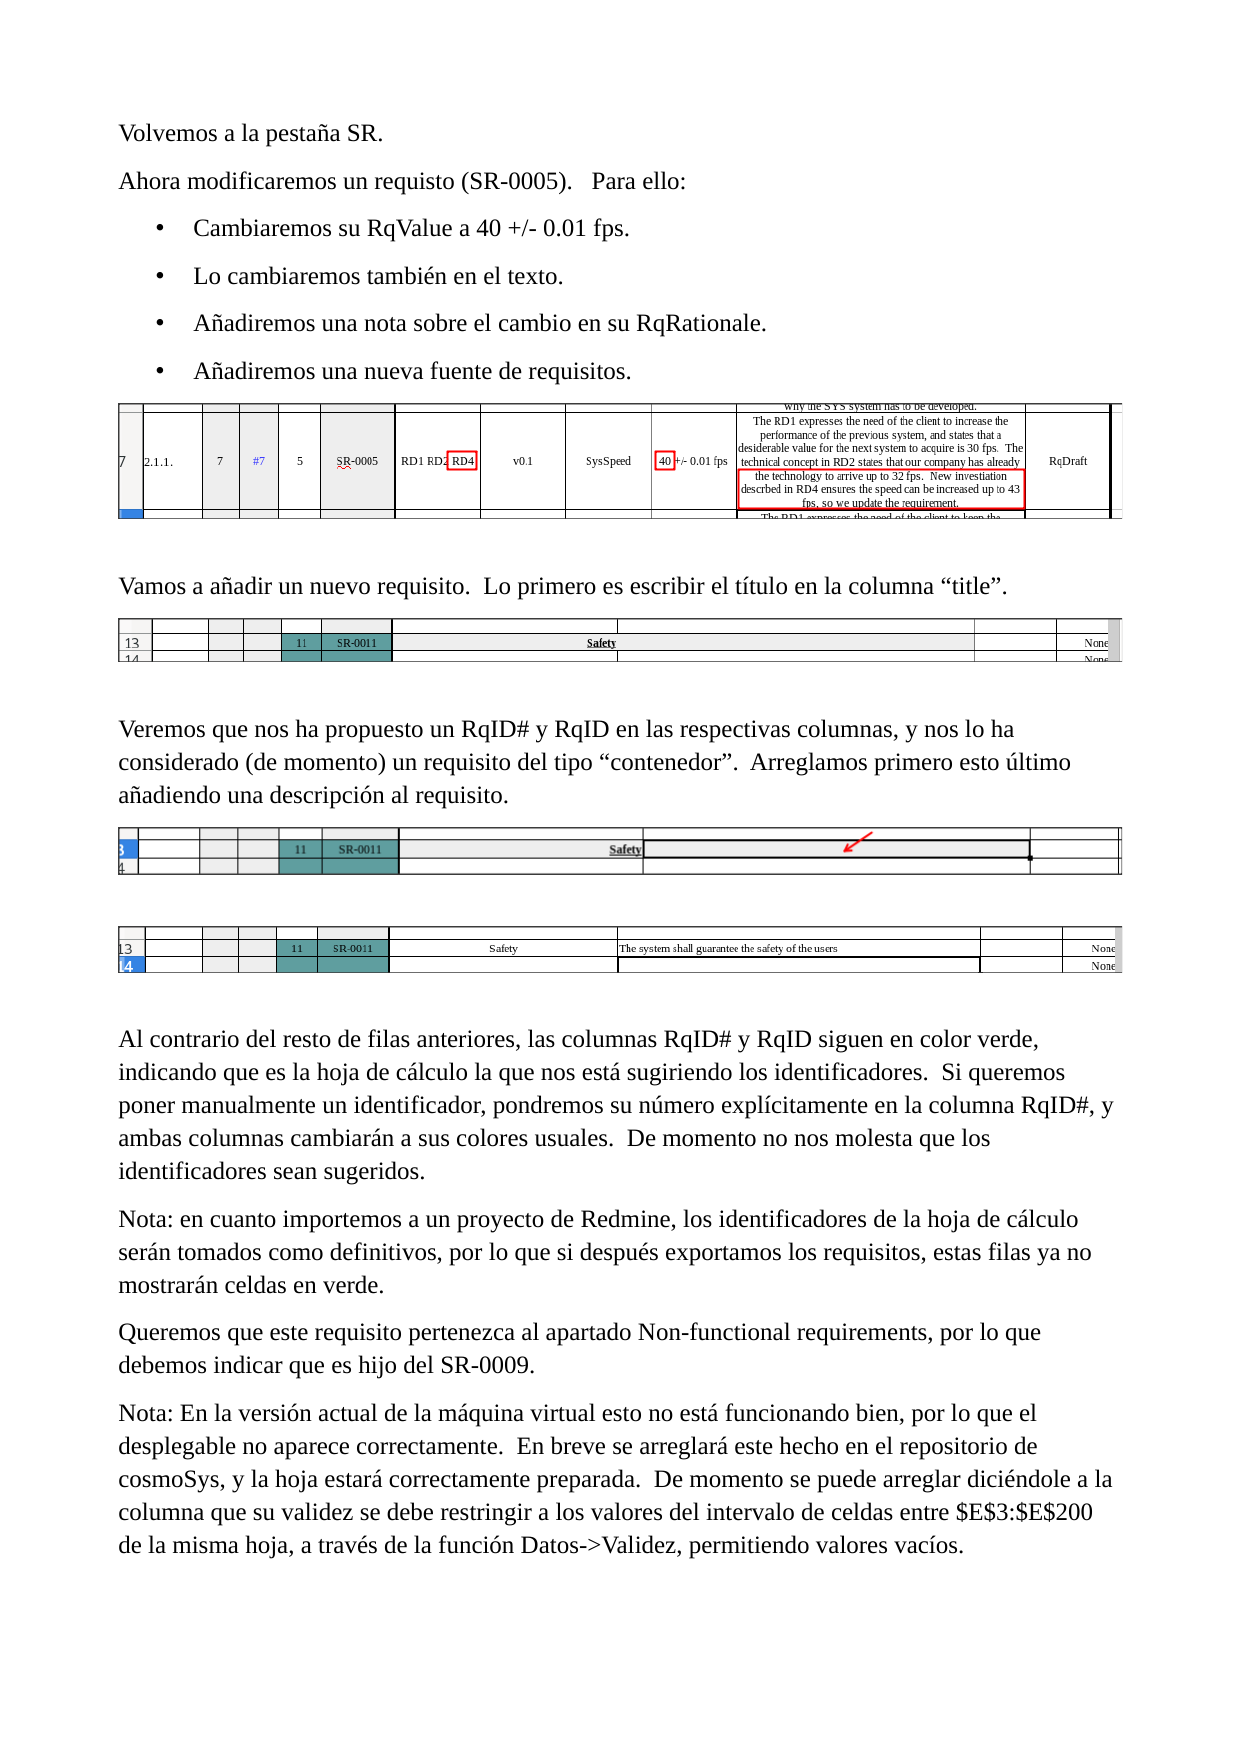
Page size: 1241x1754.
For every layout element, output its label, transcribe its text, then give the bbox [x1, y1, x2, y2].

picture [118, 926, 1123, 973]
text Veremos que nos ha propuesto un RqID# y RqID en las respectivas columnas, y nos lo ha considerado (de momento) un requisito del tipo “contenedor”. Arreglamos primero esto último añadiendo una descripción al requisito. [118, 714, 1122, 808]
picture [118, 618, 1123, 662]
picture [118, 403, 1123, 519]
list Añadiremos una nota sobre el cambio en su RqRationale. [156, 308, 1122, 337]
text Al contrario del resto de filas anteriores, las columnas RqID# y RqID siguen en color verde, indicando que es la hoja de cálculo la que nos está sugiriendo los identificadores. Si queremos poner manualmente un identificador, pondremos su número explícitamente en la columna RqID#, y ambas columnas cambiarán a sus colores usuales. De momento no nos molesta que los identificadores sean sugeridos. [118, 1024, 1122, 1185]
picture [118, 827, 1123, 875]
text Vamos a añadir un nuevo requisito. Lo primero es escribir el título en la columna “title”. [118, 571, 1122, 599]
list Cambiaremos su RqValue a 40 +/- 0.01 fps. [156, 213, 1122, 242]
list Añadiremos una nueva fuente de requisitos. [156, 356, 1122, 385]
text Nota: En la versión actual de la máquina virtual esto no está funcionando bien, por lo que el desplegable no aparece correctamente. En breve se arreglará este hecho en el repositorio de cosmoSys, y la hoja estará correctamente preparada. De momento se puede arreglar diciéndole a la columna que su validez se debe restringir a los valores del intervalo de celdas entre $E$3:$E$200 de la misma hoja, a través de la función Datos->Validez, permitiendo valores vacíos. [118, 1398, 1122, 1559]
text Volvemos a la pestaña SR. [118, 118, 1122, 147]
text Nota: en cuanto importemos a un proyecto de Redmine, los identificadores de la hoja de cálculo serán tomados como definitivos, por lo que si después exportamos los requisitos, estas filas ya no mostrarán celdas en verde. [118, 1204, 1122, 1299]
text Queremos que este requisito pertenezca al apartado Non-functional requirements, por lo que debemos indicar que es hijo del SR-0009. [118, 1317, 1122, 1379]
text Ahora modificaremos un requisto (SR-0005). Para ello: [118, 166, 1122, 194]
list Lo cambiaremos también en el texto. [156, 261, 1122, 290]
